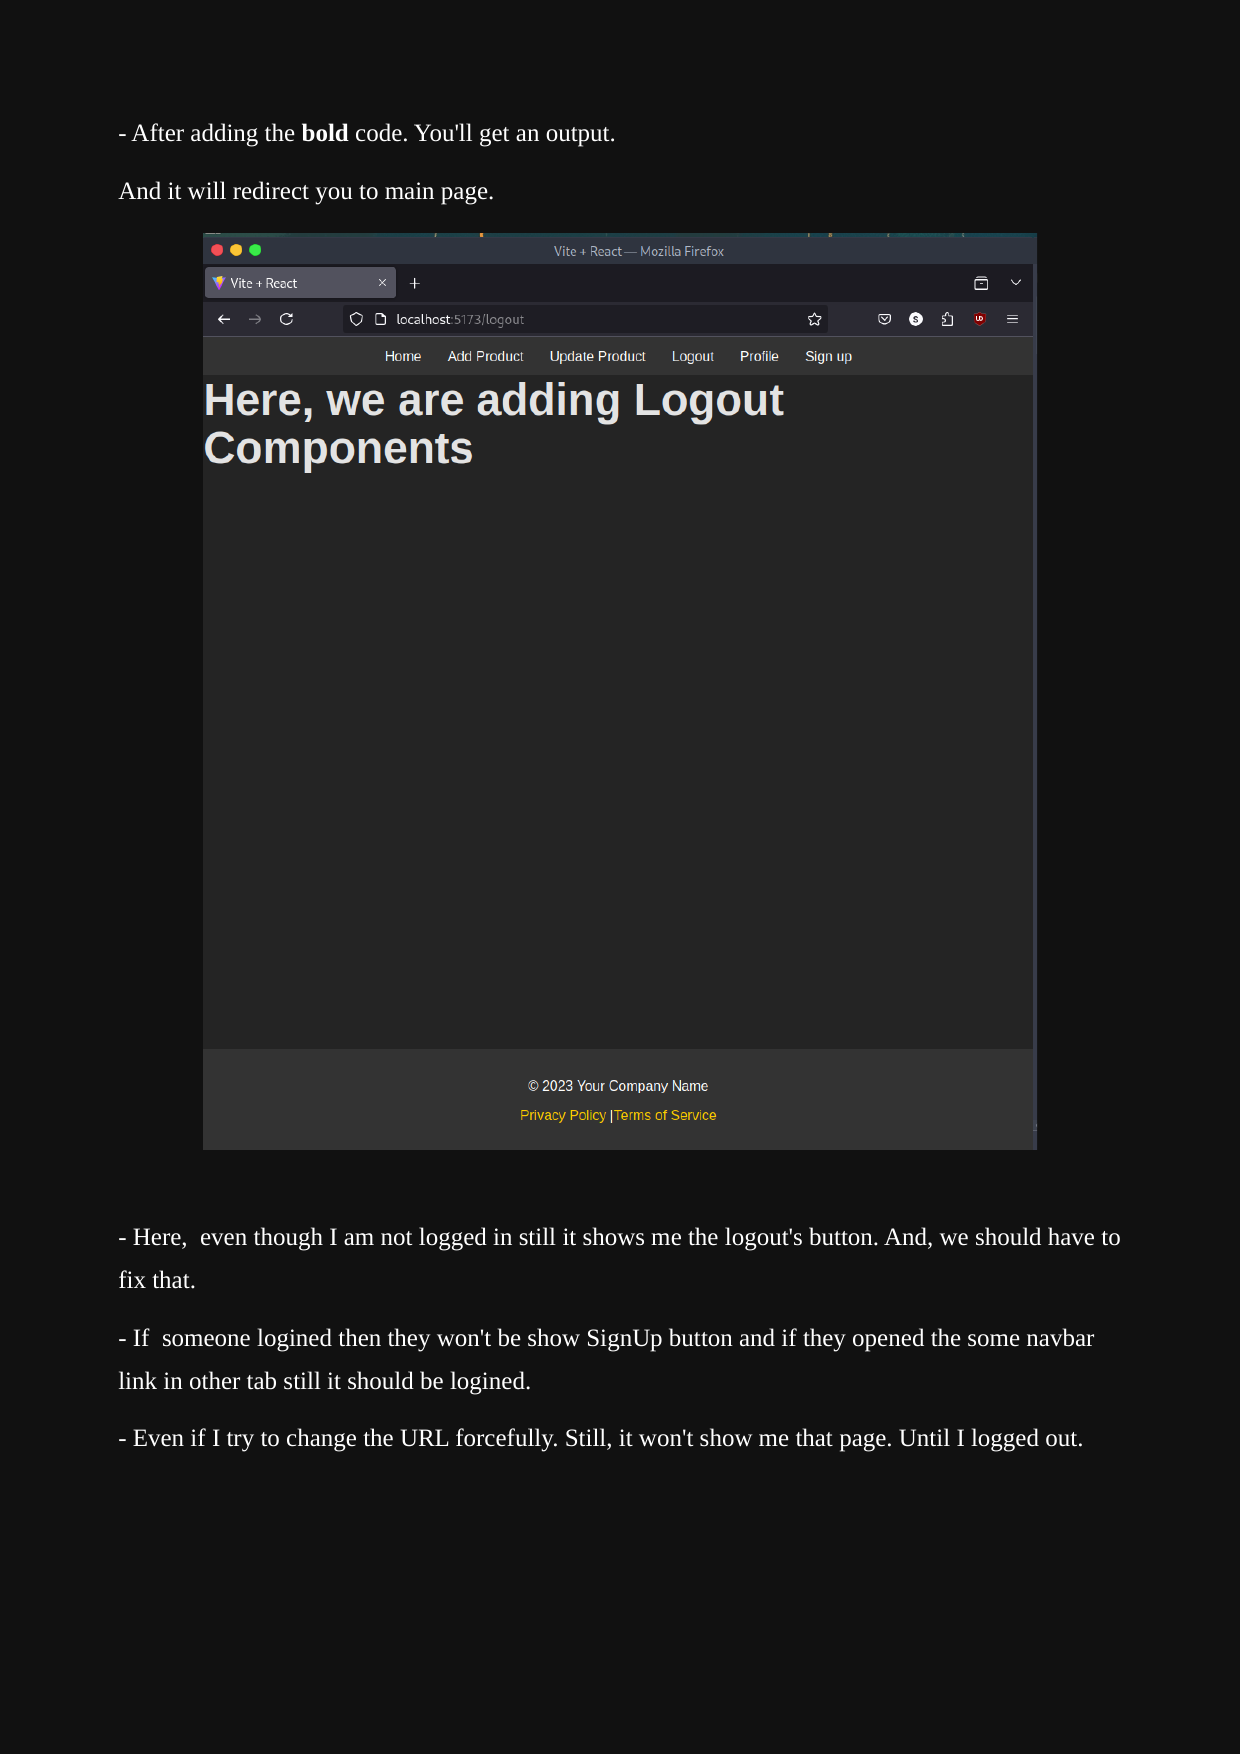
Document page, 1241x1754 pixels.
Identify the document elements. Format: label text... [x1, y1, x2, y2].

text - Here, even though I am not logged in still it shows me the logout's button. And, we should have to fix that. [118, 1222, 1122, 1294]
text - Even if I try to change the URL forcefully. Still, it won't show me that page. Until I logged out. [118, 1423, 1122, 1452]
picture [203, 233, 1038, 1150]
text And it will redirect you to main page. [118, 176, 1122, 204]
text - After adding the bold code. You'll get an output. [118, 118, 1122, 147]
text - If someone logined then they won't be show SignUp button and if they opened the some navbar link in other tab still it should be logined. [118, 1323, 1122, 1394]
